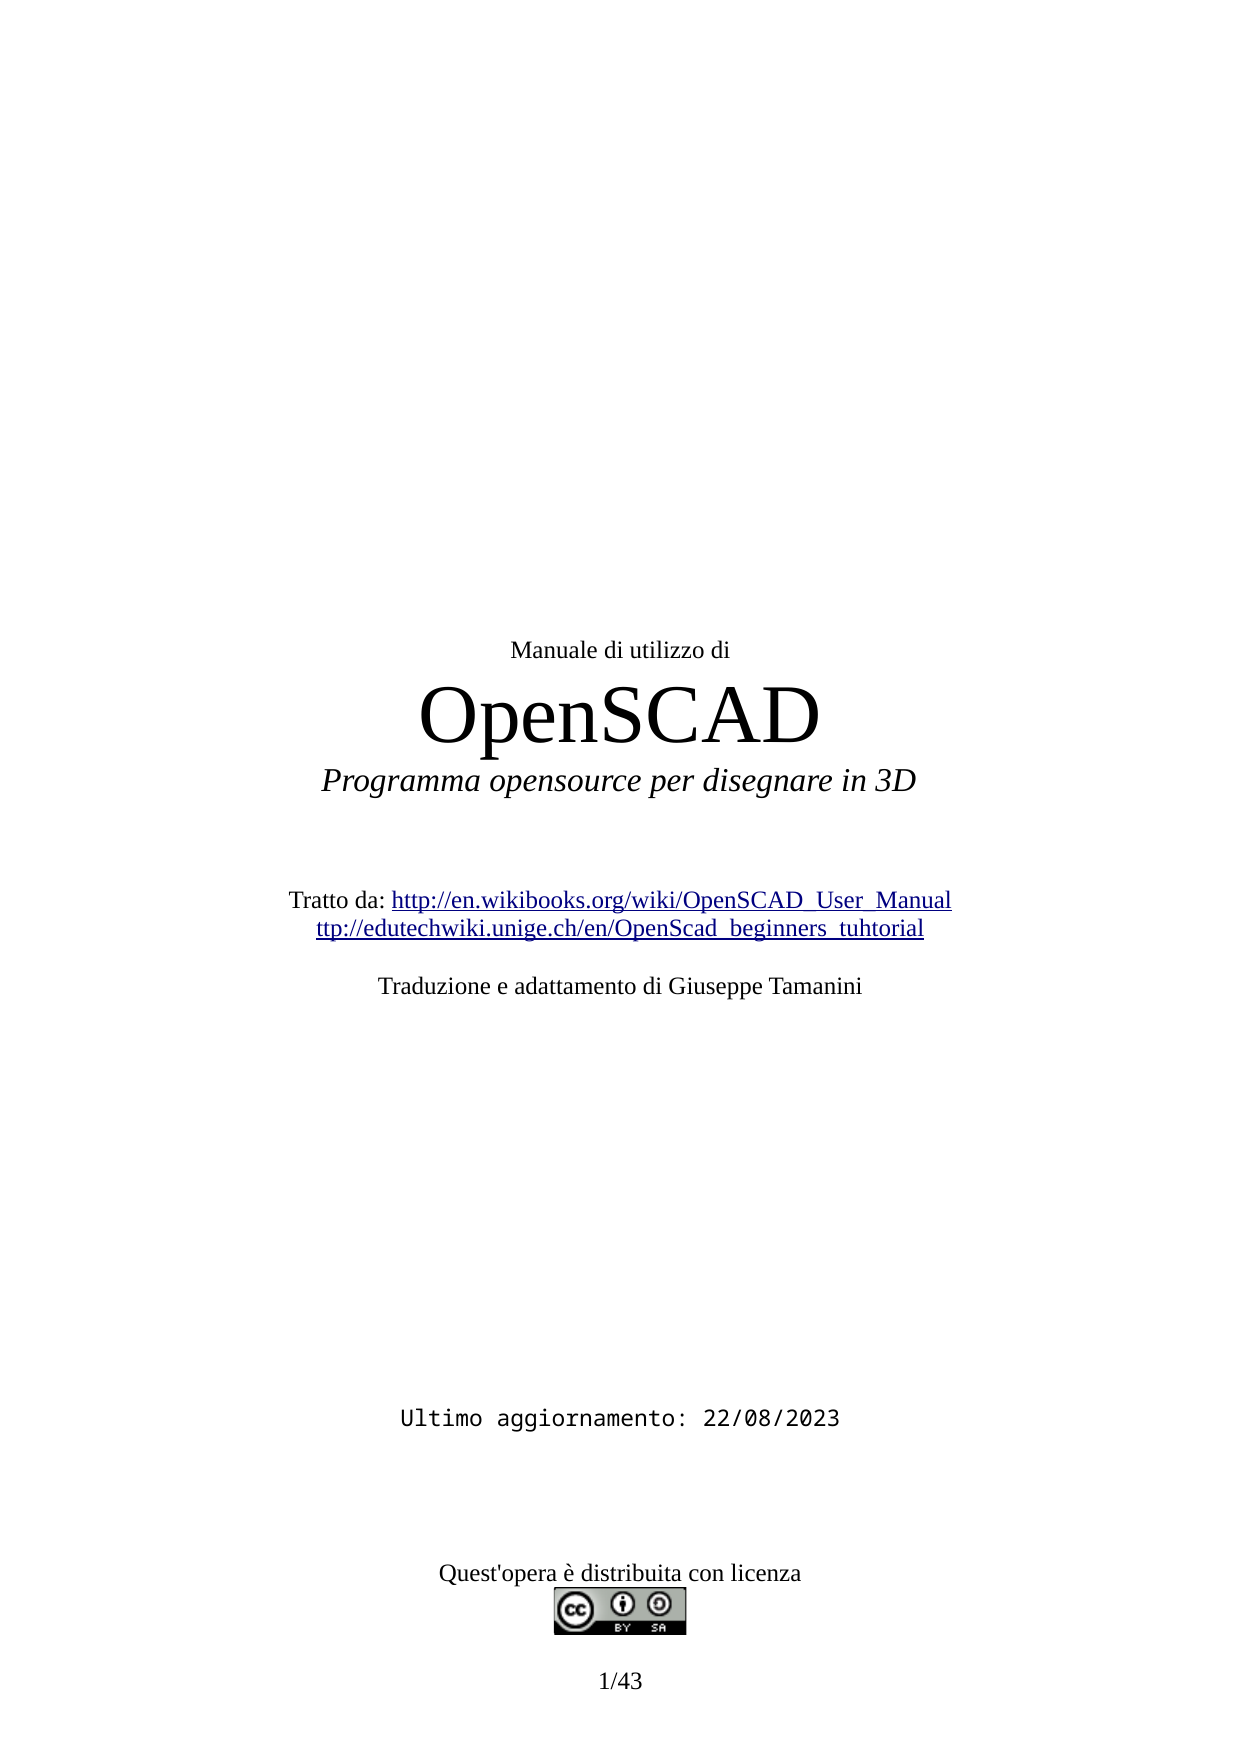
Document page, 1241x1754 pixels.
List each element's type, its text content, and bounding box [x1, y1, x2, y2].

text ttp://edutechwiki.unige.ch/en/OpenScad_beginners_tuhtorial [118, 913, 1122, 942]
text Quest'opera è distribuita con licenza [118, 1558, 1122, 1587]
text OpenSCAD [118, 664, 1122, 760]
text Manuale di utilizzo di [118, 636, 1122, 664]
text Tratto da: http://en.wikibooks.org/wiki/OpenSCAD_User_Manual [118, 885, 1122, 913]
text Ultimo aggiornamento: 22/08/2023 [118, 1402, 1122, 1433]
picture [553, 1587, 687, 1635]
text Traduzione e adattamento di Giuseppe Tamanini [118, 971, 1122, 1000]
text Programma opensource per disegnare in 3D [118, 760, 1122, 798]
